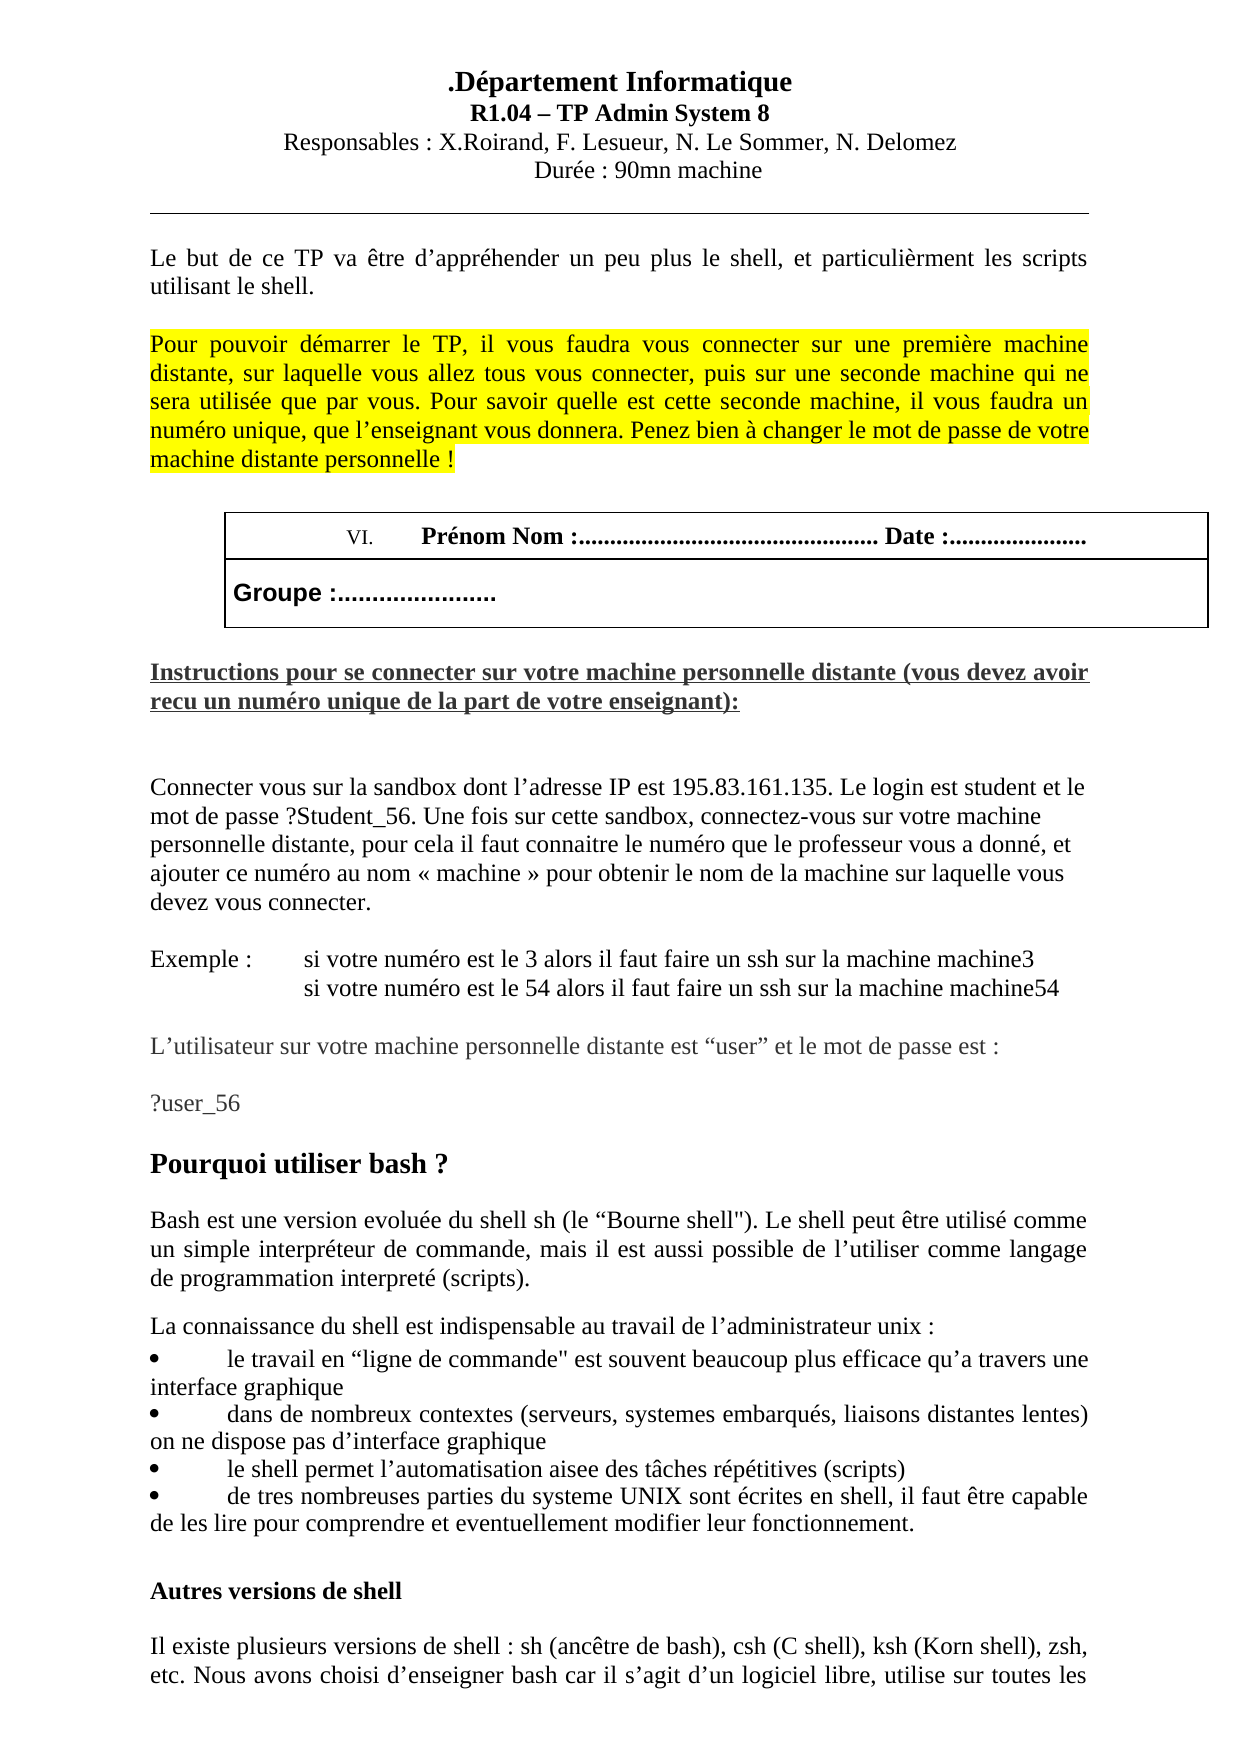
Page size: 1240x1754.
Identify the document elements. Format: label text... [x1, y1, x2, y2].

text Durée : 90mn machine [457, 155, 1089, 184]
text La connaissance du shell est indispensable au travail de l’administrateur unix : [150, 1311, 1089, 1340]
text Bash est une version evoluée du shell sh (le “Bourne shell"). Le shell peut être utilisé comme un simple interpréteur de commande, mais il est aussi possible de l’utiliser comme langage de programmation interpreté (scripts). [150, 1206, 1089, 1292]
text Autres versions de shell [150, 1576, 1089, 1605]
text Il existe plusieurs versions de shell : sh (ancêtre de bash), csh (C shell), ksh (Korn shell), zsh, etc. Nous avons choisi d’enseigner bash car il s’agit d’un logiciel libre, utilise sur toutes les [150, 1631, 1089, 1689]
text ?user_56 [150, 1088, 1089, 1117]
list le shell permet l’automatisation aisee des tâches répétitives (scripts) [150, 1455, 1089, 1482]
text recu un numéro unique de la part de votre enseignant): [150, 683, 1089, 714]
text R1.04 – TP Admin System 8 [150, 98, 1089, 127]
text Instructions pour se connecter sur votre machine personnelle distante (vous devez avoir [150, 657, 1089, 682]
list de tres nombreuses parties du systeme UNIX sont écrites en shell, il faut être capable de les lire pour comprendre et eventuellement modifier leur fonctionnement. [150, 1482, 1089, 1537]
table_cell Groupe :....................... [226, 560, 1207, 626]
text Connecter vous sur la sandbox dont l’adresse IP est 195.83.161.135. Le login est student et le mot de passe ?Student_56. Une fois sur cette sandbox, connectez-vous sur votre machine personnelle distante, pour cela il faut connaitre le numéro que le professeur vous a donné, et ajouter ce numéro au nom « machine » pour obtenir le nom de la machine sur laquelle vous devez vous connecter. [150, 772, 1089, 916]
list dans de nombreux contextes (serveurs, systemes embarqués, liaisons distantes lentes) on ne dispose pas d’interface graphique [150, 1401, 1089, 1455]
table_header Prénom Nom :................................................ Date :...................... [226, 513, 1207, 558]
text Pour pouvoir démarrer le TP, il vous faudra vous connecter sur une première machine distante, sur laquelle vous allez tous vous connecter, puis sur une seconde machine qui ne sera utilisée que par vous. Pour savoir quelle est cette seconde machine, il vous faudra un numéro unique, que l’enseignant vous donnera. Penez bien à changer le mot de passe de votre machine distante personnelle ! [150, 329, 1089, 473]
text si votre numéro est le 54 alors il faut faire un ssh sur la machine machine54 [150, 973, 1089, 1002]
text Exemple : si votre numéro est le 3 alors il faut faire un ssh sur la machine machine3 [150, 944, 1089, 973]
subtitle Département Informatique [150, 64, 1089, 98]
text Responsables : X.Roirand, F. Lesueur, N. Le Sommer, N. Delomez [150, 127, 1089, 155]
list le travail en “ligne de commande" est souvent beaucoup plus efficace qu’a travers une interface graphique [150, 1346, 1089, 1401]
text Le but de ce TP va être d’appréhender un peu plus le shell, et particulièrment les scripts utilisant le shell. [150, 243, 1089, 300]
text Pourquoi utiliser bash ? [150, 1146, 1089, 1179]
text L’utilisateur sur votre machine personnelle distante est “user” et le mot de passe est : [150, 1031, 1089, 1059]
